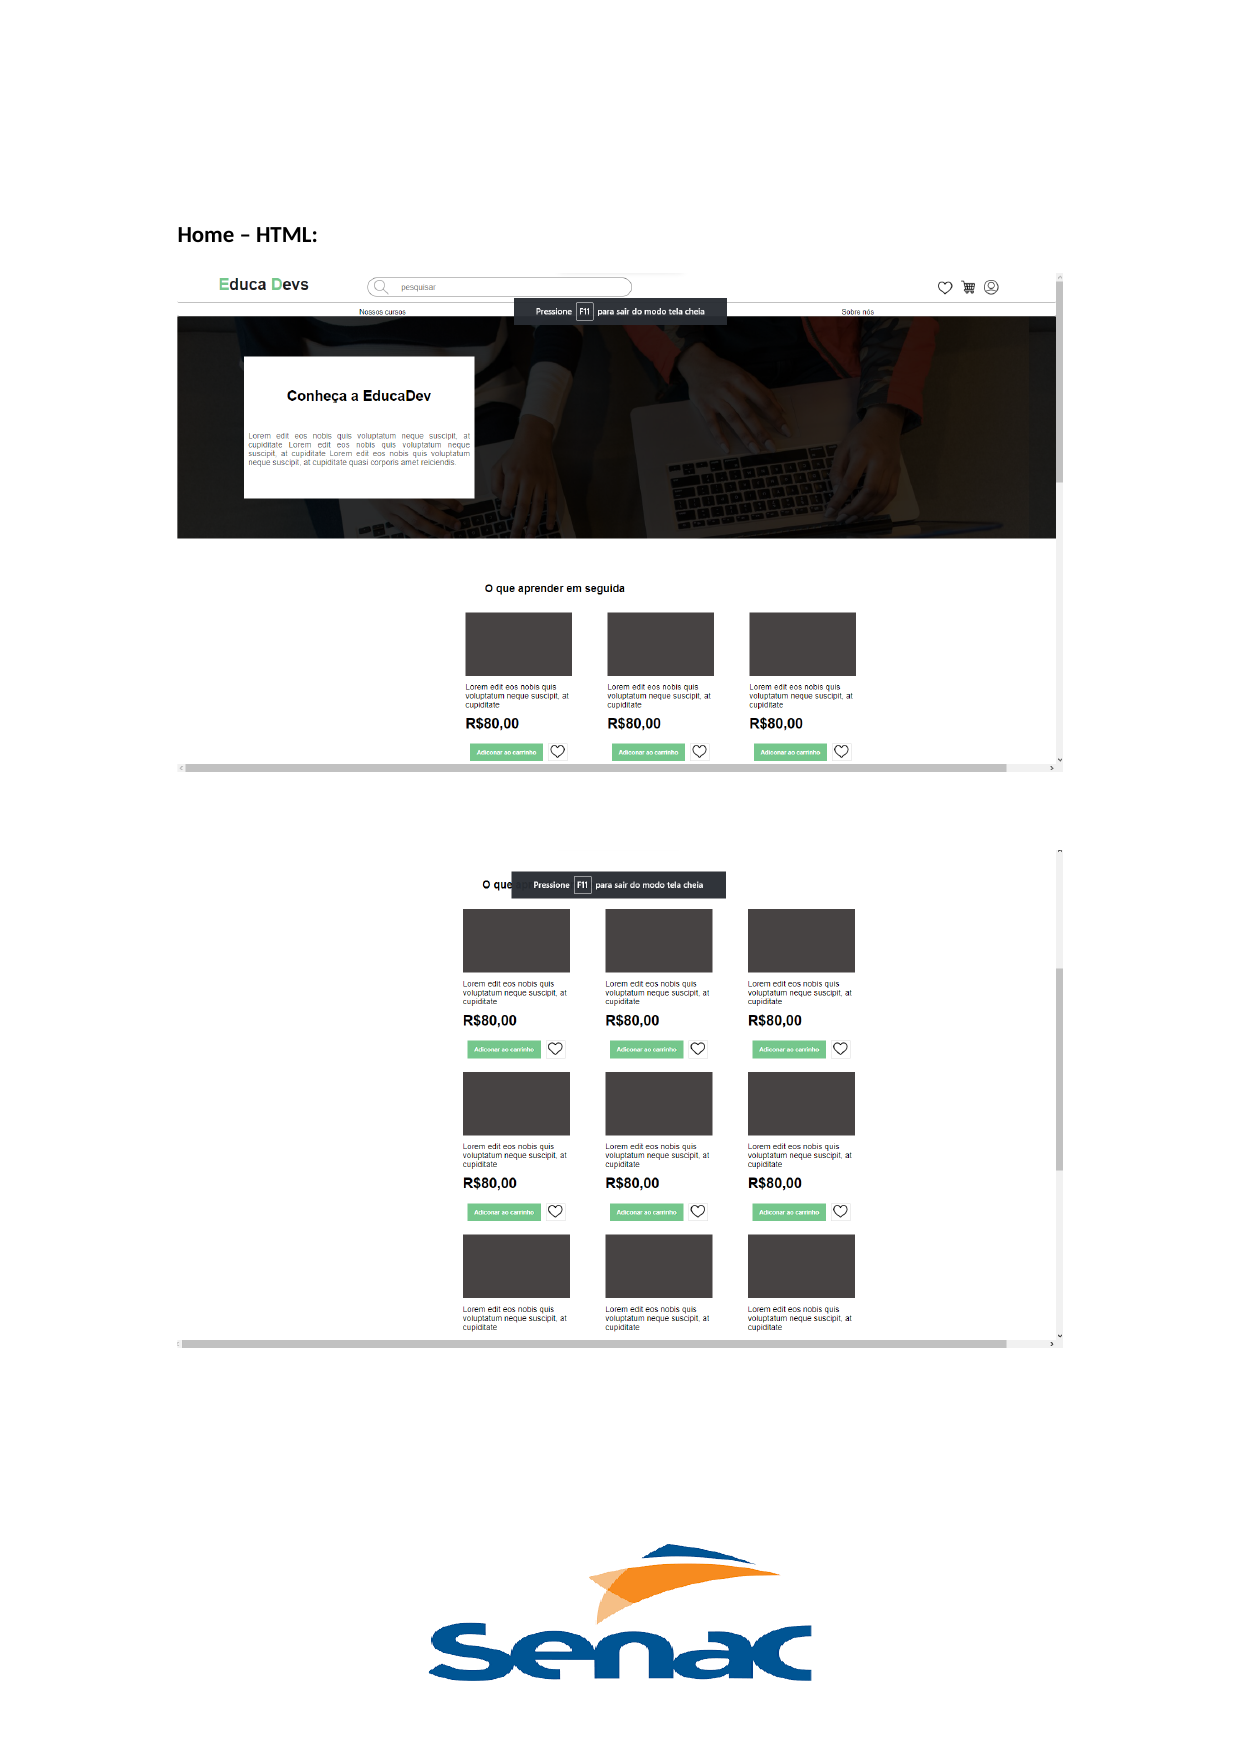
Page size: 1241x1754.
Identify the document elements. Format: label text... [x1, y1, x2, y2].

text Home – HTML: [177, 221, 1063, 249]
picture [428, 1544, 812, 1681]
picture [177, 273, 1063, 772]
picture [177, 850, 1063, 1348]
